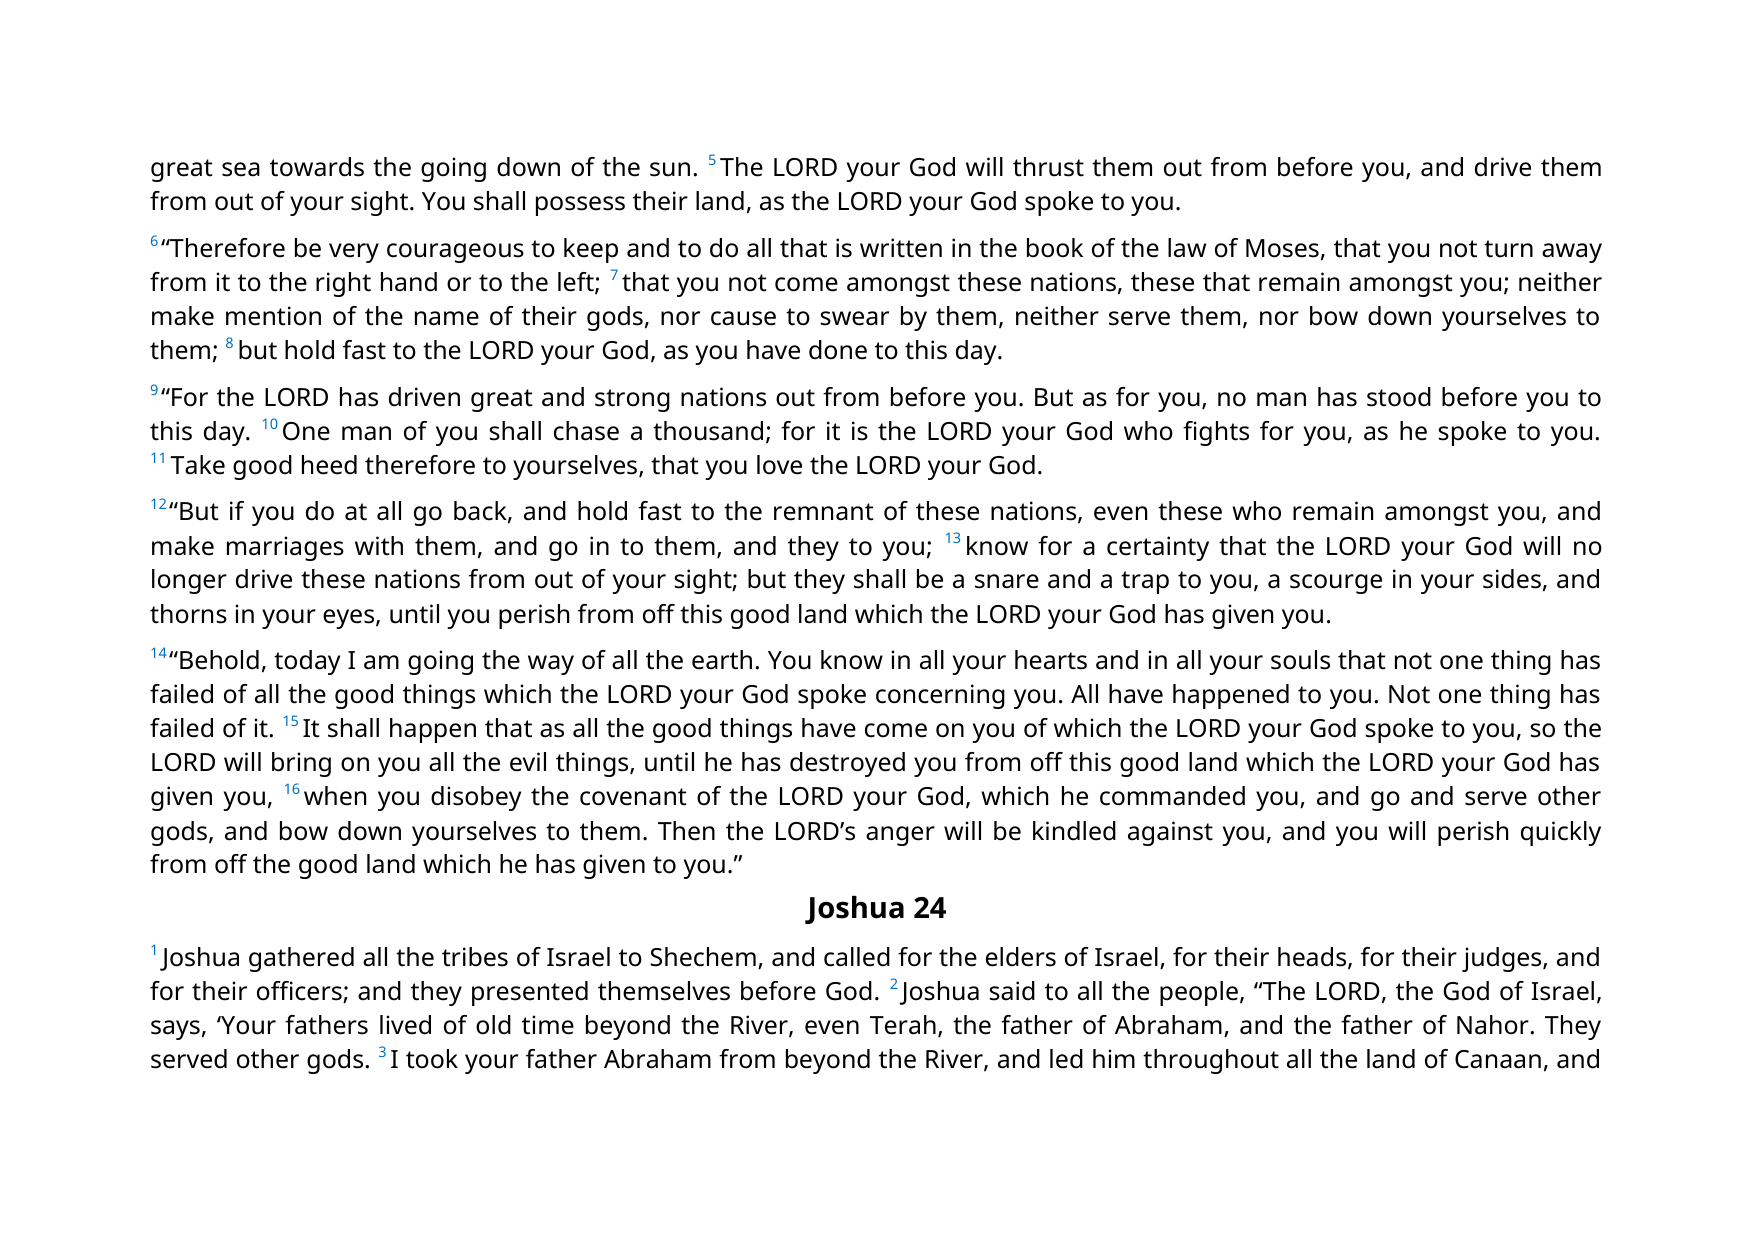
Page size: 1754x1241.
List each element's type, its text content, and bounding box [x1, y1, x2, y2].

text great sea towards the going down of the sun. 5 The LORD your God will thrust them out from before you, and drive them from out of your sight. You shall possess their land, as the LORD your God spoke to you. [150, 150, 1604, 218]
text 14 “Behold, today I am going the way of all the earth. You know in all your hearts and in all your souls that not one thing has failed of all the good things which the LORD your God spoke concerning you. All have happened to you. Not one thing has failed of it. 15 It shall happen that as all the good things have come on you of which the LORD your God spoke to you, so the LORD will bring on you all the evil things, until he has destroyed you from off this good land which the LORD your God has given you, 16 when you disobey the covenant of the LORD your God, which he commanded you, and go and serve other gods, and bow down yourselves to them. Then the LORD’s anger will be kindled against you, and you will perish quickly from off the good land which he has given to you.” [150, 643, 1604, 881]
text Joshua 24 [150, 887, 1604, 927]
text 6 “Therefore be very courageous to keep and to do all that is written in the book of the law of Moses, that you not turn away from it to the right hand or to the left; 7 that you not come amongst these nations, these that remain amongst you; neither make mention of the name of their gods, nor cause to swear by them, neither serve them, nor bow down yourselves to them; 8 but hold fast to the LORD your God, as you have done to this day. [150, 231, 1604, 367]
text 12 “But if you do at all go back, and hold fast to the remnant of these nations, even these who remain amongst you, and make marriages with them, and go in to them, and they to you; 13 know for a certainty that the LORD your God will no longer drive these nations from out of your sight; but they shall be a snare and a trap to you, a scourge in your sides, and thorns in your eyes, until you perish from off this good land which the LORD your God has given you. [150, 494, 1604, 630]
text 9 “For the LORD has driven great and strong nations out from before you. But as for you, no man has stood before you to this day. 10 One man of you shall chase a thousand; for it is the LORD your God who fights for you, as he spoke to you. 11 Take good heed therefore to yourselves, that you love the LORD your God. [150, 379, 1604, 482]
text 1 Joshua gathered all the tribes of Israel to Shechem, and called for the elders of Israel, for their heads, for their judges, and for their officers; and they presented themselves before God. 2 Joshua said to all the people, “The LORD, the God of Israel, says, ‘Your fathers lived of old time beyond the River, even Terah, the father of Abraham, and the father of Nahor. They served other gods. 3 I took your father Abraham from beyond the River, and led him throughout all the land of Canaan, and [150, 940, 1604, 1076]
